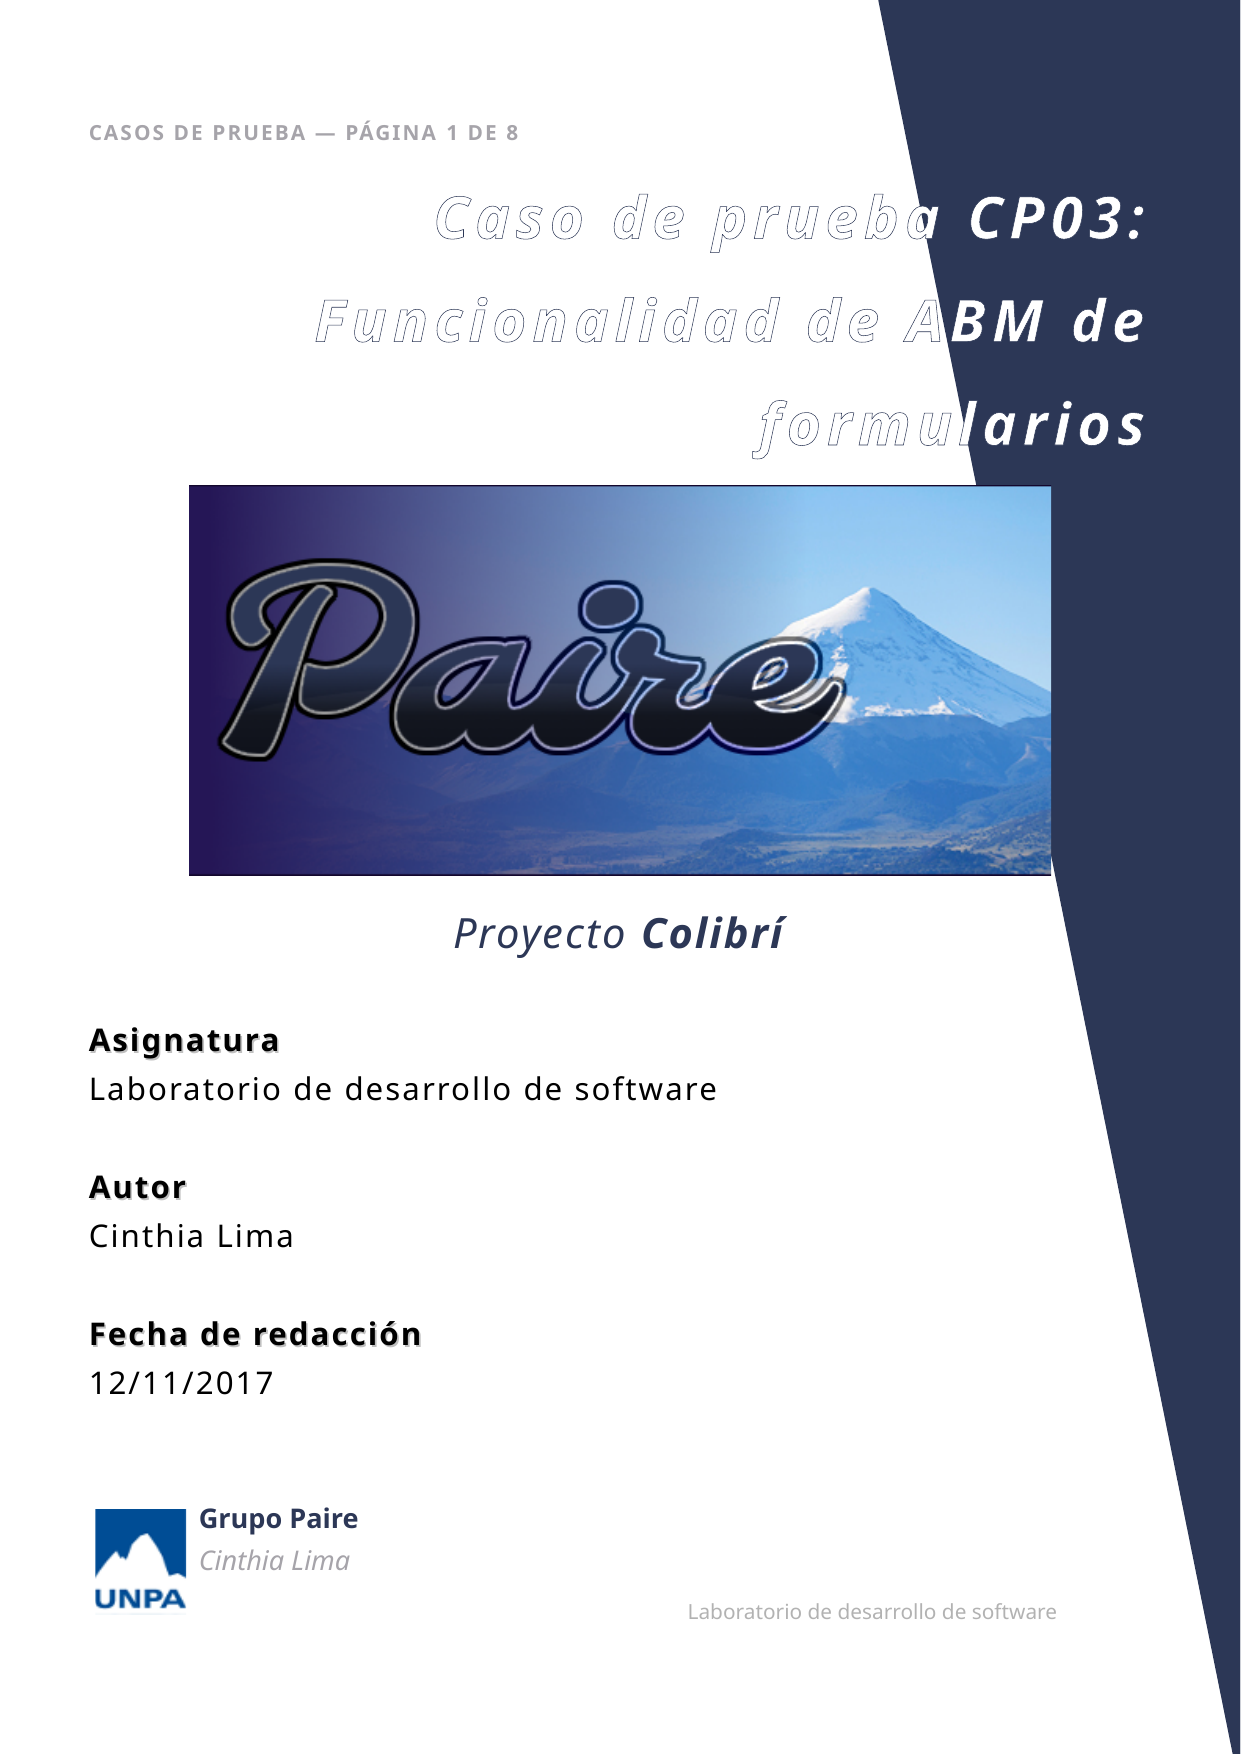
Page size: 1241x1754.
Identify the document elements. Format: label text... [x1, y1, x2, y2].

text Fecha de redacción [88, 1312, 1151, 1355]
text Autor [88, 1165, 1122, 1208]
text 12/11/2017 [88, 1361, 1152, 1404]
picture [95, 1509, 187, 1615]
text Caso de prueba CP03: Funcionalidad de ABM de formularios [88, 176, 971, 462]
picture [189, 485, 1052, 876]
text Proyecto Colibrí [88, 904, 1072, 961]
text Cinthia Lima [88, 1214, 1132, 1257]
text Asignatura [88, 1018, 1092, 1061]
text Laboratorio de desarrollo de software [88, 1067, 1102, 1110]
